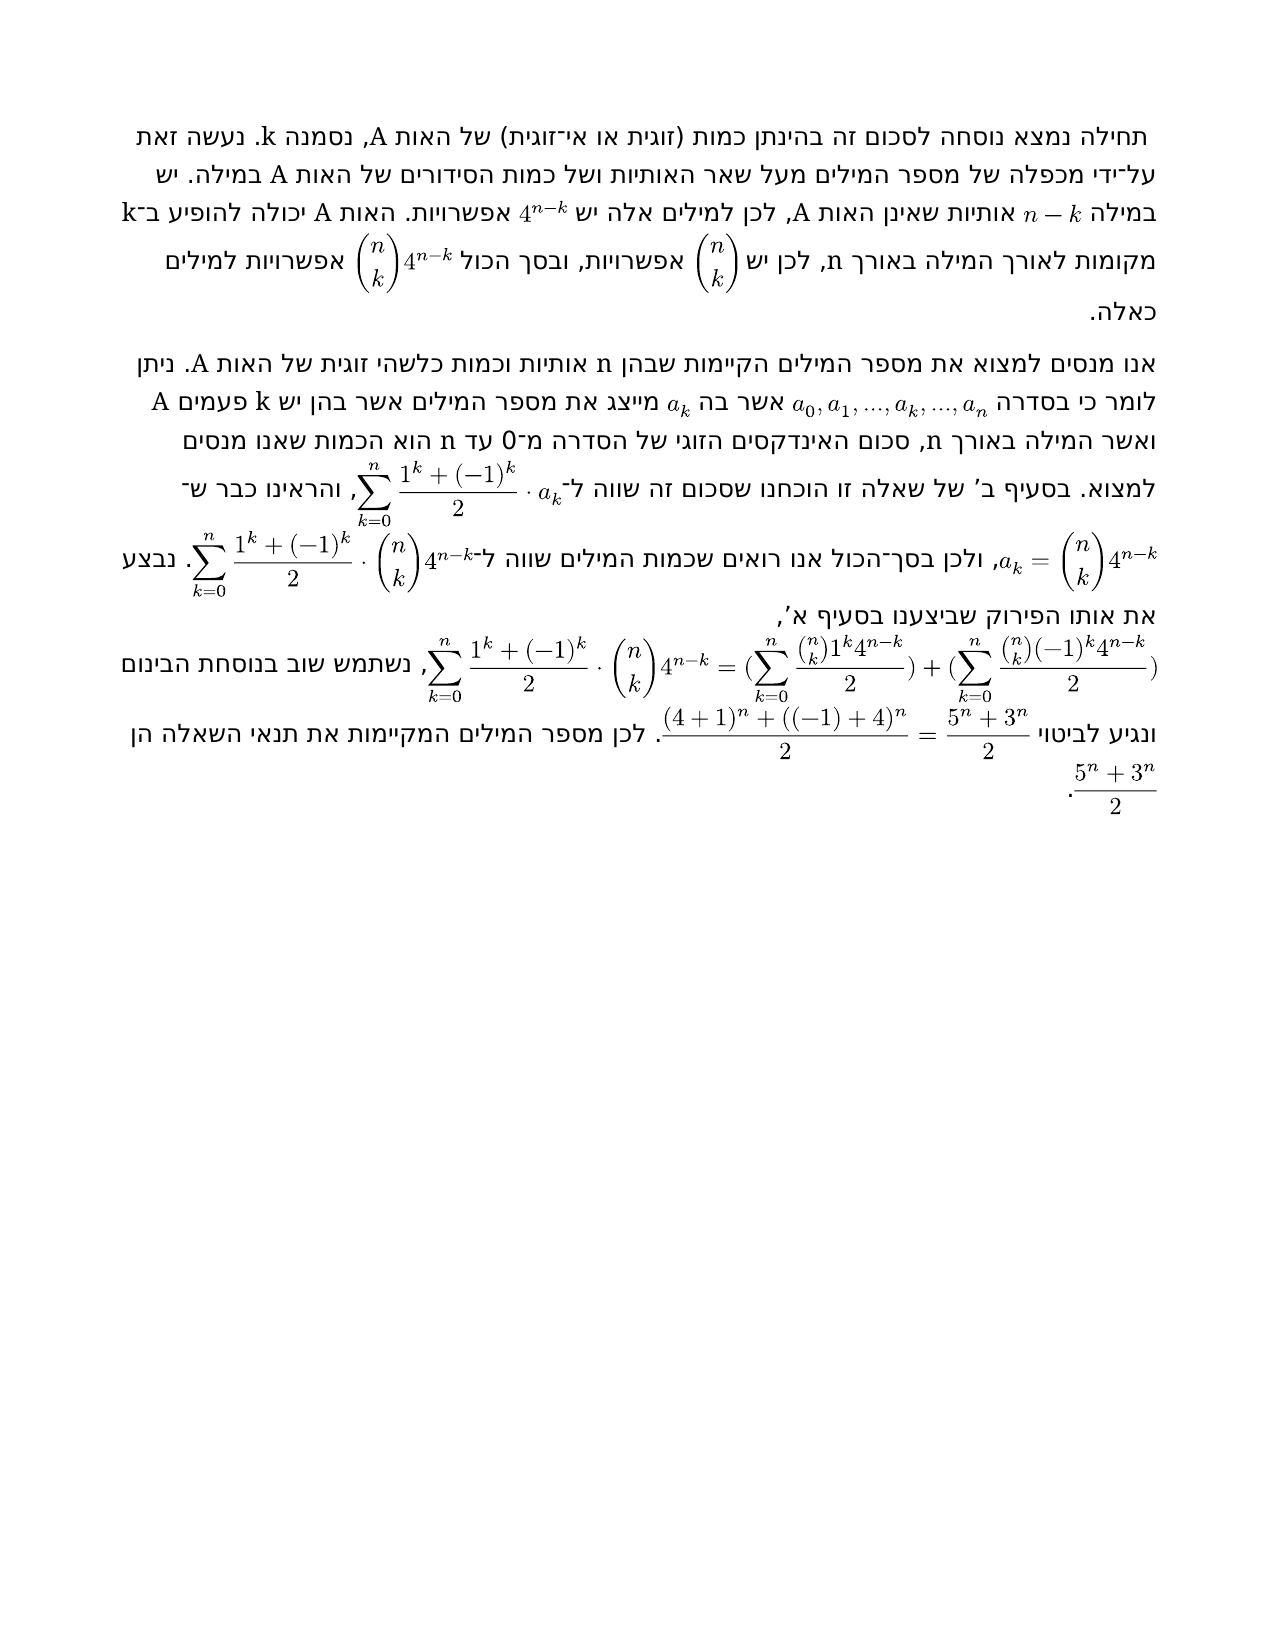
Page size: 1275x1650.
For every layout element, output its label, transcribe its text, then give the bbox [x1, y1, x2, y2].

text תחילה נמצא נוסחה לסכום זה בהינתן כמות (זוגית או אי־זוגית) של האות A, נסמנה k. נעשה זאת על־ידי מכפלה של מספר המילים מעל שאר האותיות ושל כמות הסידורים של האות A במילה. יש במילה אותיות שאינן האות A, לכן למילים אלה יש אפשרויות. האות A יכולה להופיע ב־k מקומות לאורך המילה באורך n, לכן יש אפשרויות, ובסך הכול אפשרויות למילים כאלה. [118, 118, 1157, 327]
text אנו מנסים למצוא את מספר המילים הקיימות שבהן n אותיות וכמות כלשהי זוגית של האות A. ניתן לומר כי בסדרה אשר בה מייצג את מספר המילים אשר בהן יש k פעמים A ואשר המילה באורך n, סכום האינדקסים הזוגי של הסדרה מ־0 עד n הוא הכמות שאנו מנסים למצוא. בסעיף ב’ של שאלה זו הוכחנו שסכום זה שווה ל־, והראינו כבר ש־, ולכן בסך־הכול אנו רואים שכמות המילים שווה ל־. נבצע את אותו הפירוק שביצענו בסעיף א’, , נשתמש שוב בנוסחת הבינום ונגיע לביטוי . לכן מספר המילים המקיימות את תנאי השאלה הן . [118, 346, 1157, 814]
